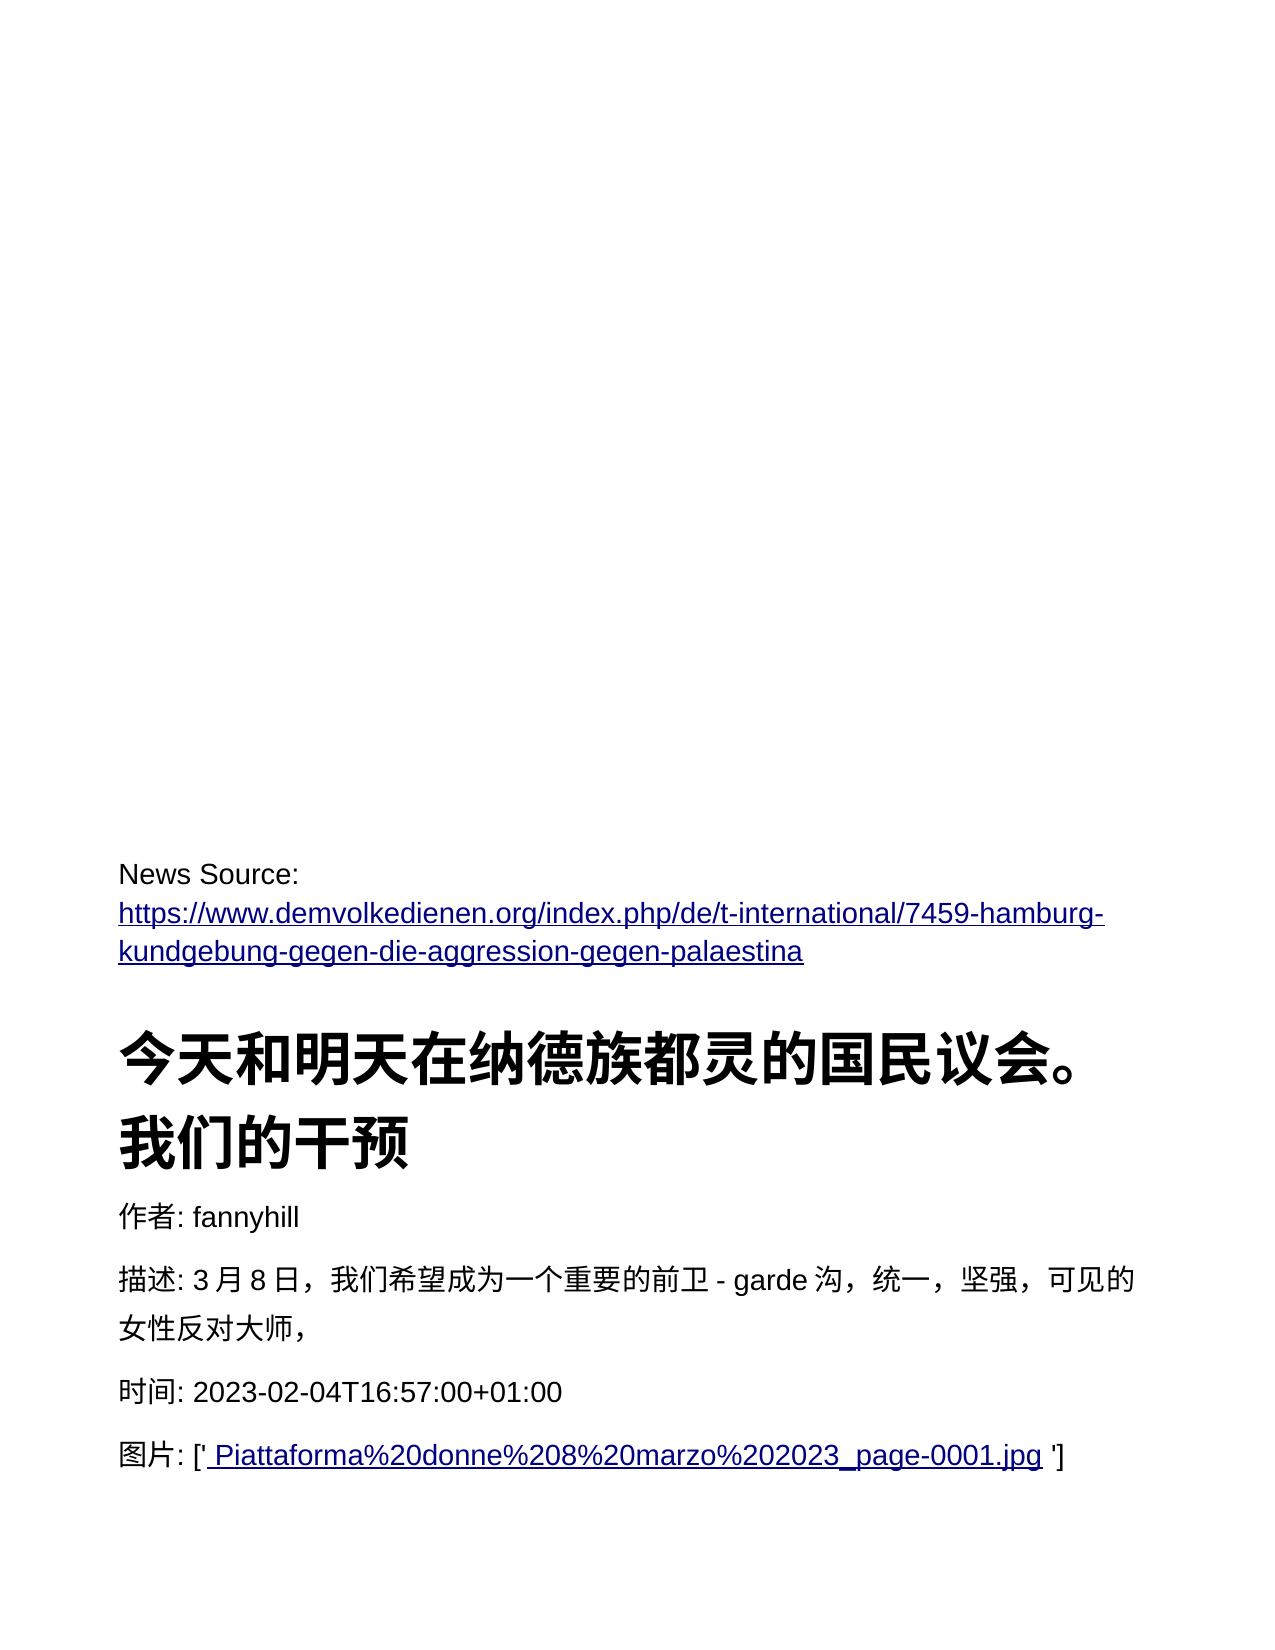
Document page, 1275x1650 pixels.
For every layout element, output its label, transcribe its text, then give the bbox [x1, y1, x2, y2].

text News Source: https://www.demvolkedienen.org/index.php/de/t-international/7459-hamburg-kundgebung-gegen-die-aggression-gegen-palaestina [118, 857, 1157, 968]
text 描述: 3月8日，我们希望成为一个重要的前卫 - garde沟，统一，坚强，可见的女性反对大师， [118, 1257, 1157, 1348]
text 作者: fannyhill [118, 1194, 1157, 1236]
subtitle 今天和明天在纳德族都灵的国民议会。 我们的干预 [118, 1012, 1157, 1181]
text 时间: 2023-02-04T16:57:00+01:00 [118, 1369, 1157, 1411]
text 图片: [' Piattaforma%20donne%208%20marzo%202023_page-0001.jpg '] [118, 1432, 1157, 1474]
